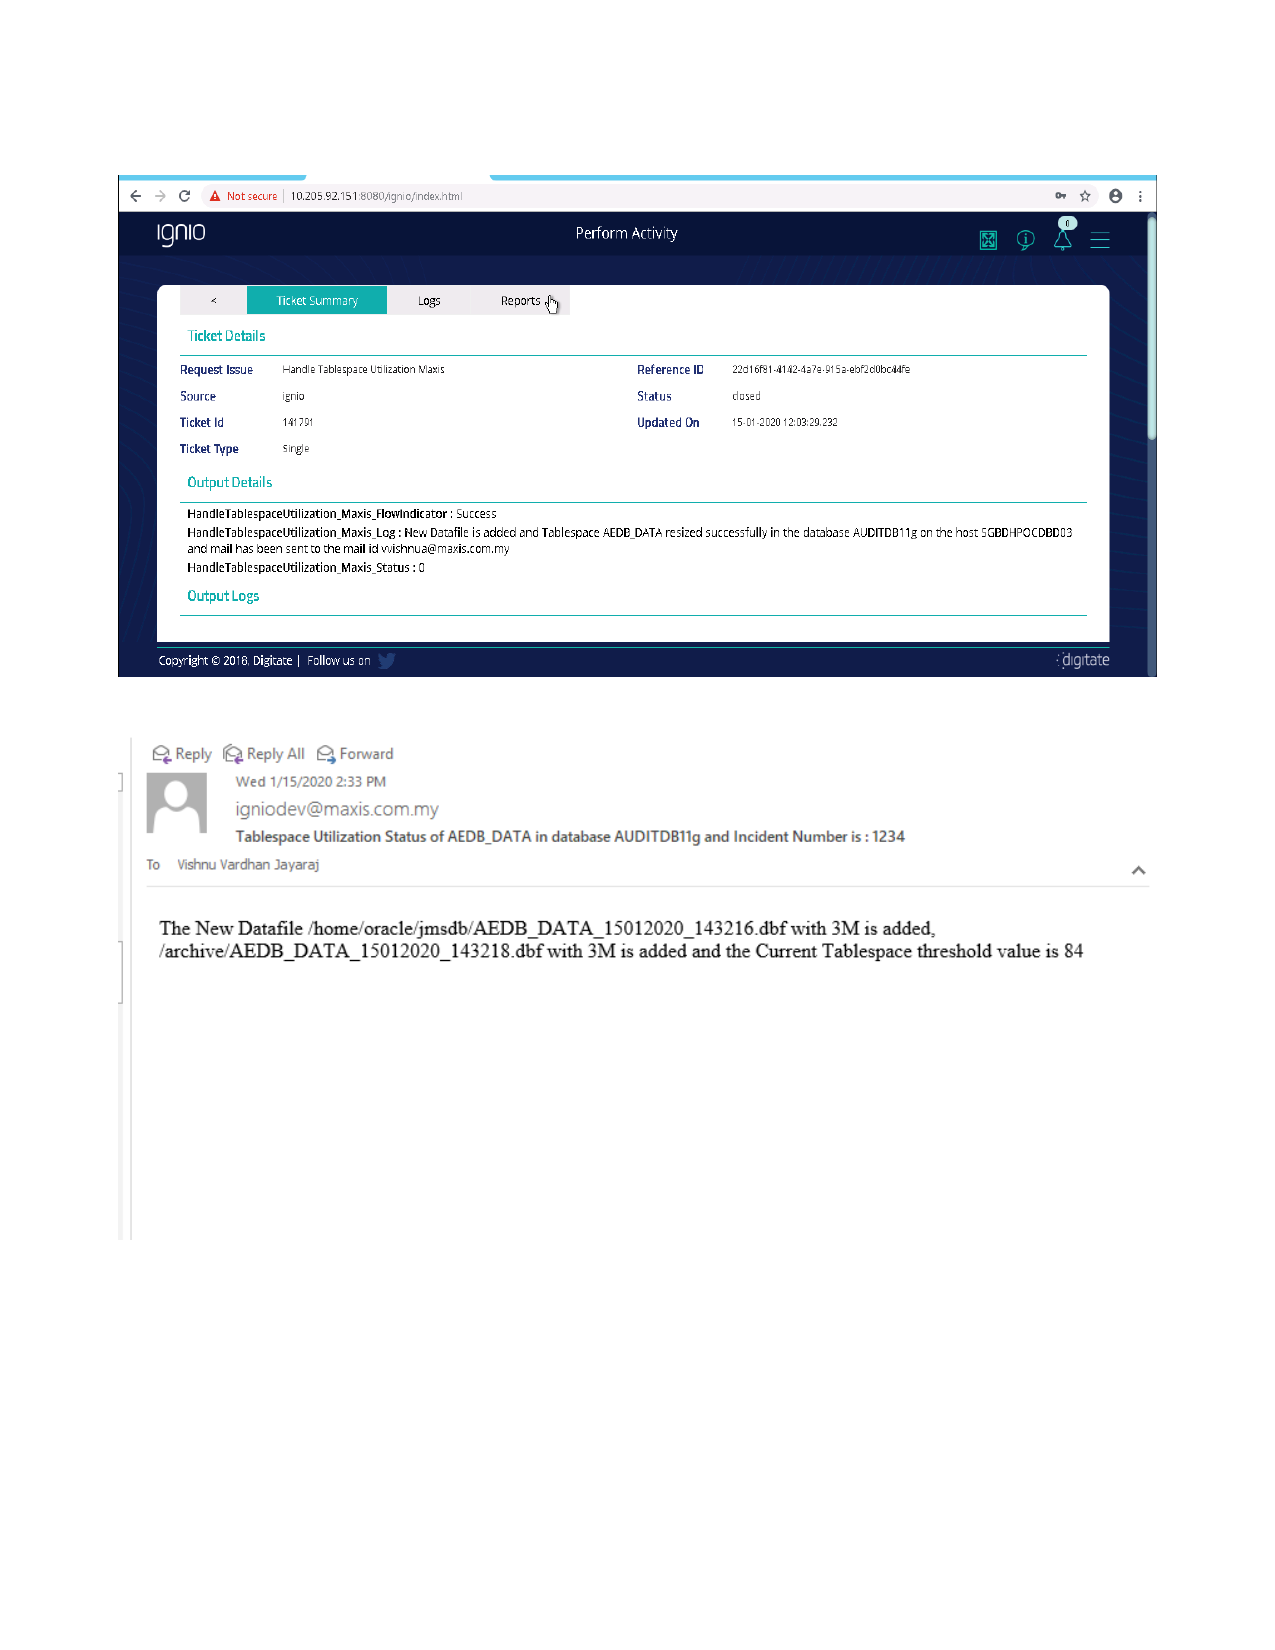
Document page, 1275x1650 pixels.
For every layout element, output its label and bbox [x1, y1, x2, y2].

picture [118, 175, 1157, 677]
picture [118, 734, 1157, 1240]
